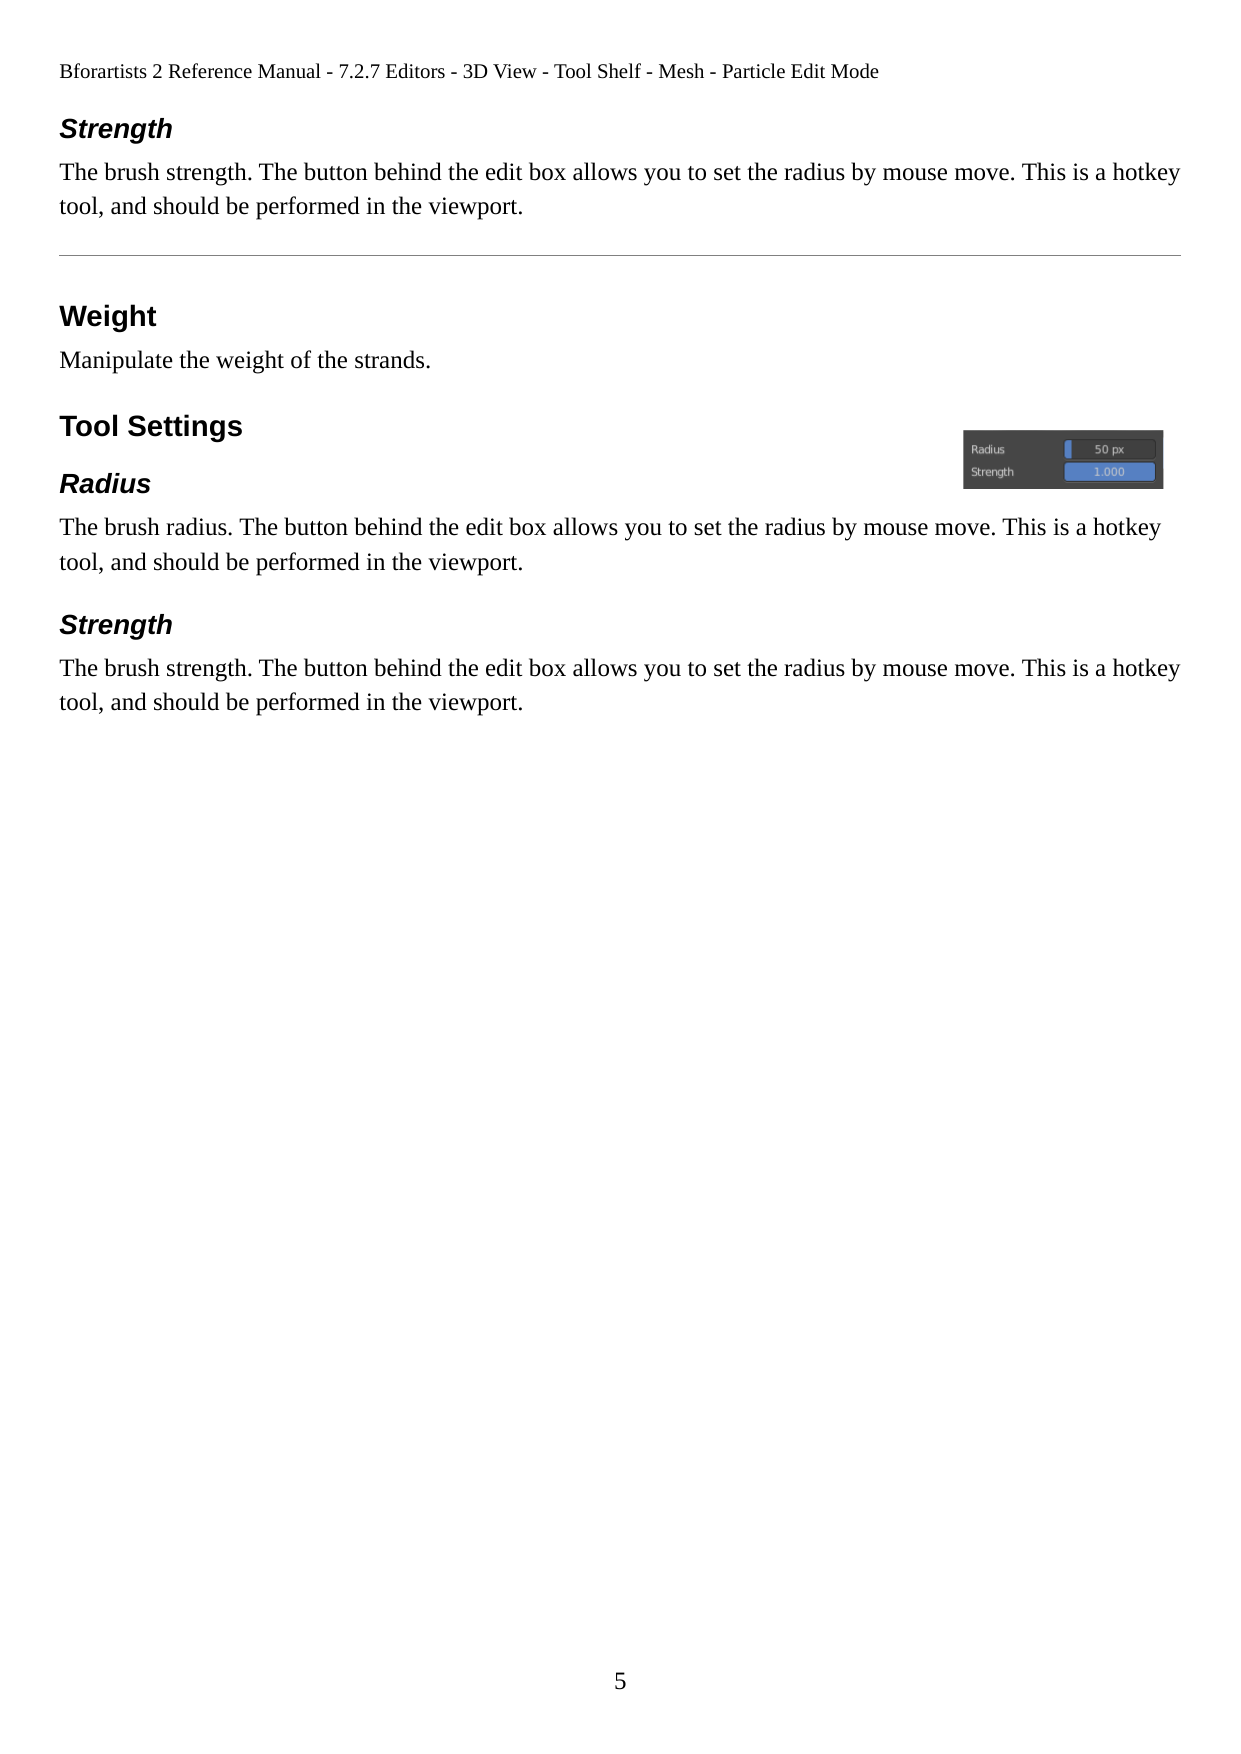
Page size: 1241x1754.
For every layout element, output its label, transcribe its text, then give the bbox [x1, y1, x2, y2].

text Manipulate the weight of the strands. [59, 346, 1181, 374]
subtitle Radius [59, 468, 1181, 500]
text The brush radius. The button behind the edit box allows you to set the radius by mouse move. This is a hotkey tool, and should be performed in the viewport. [59, 512, 1181, 576]
text The brush strength. The button behind the edit box allows you to set the radius by mouse move. This is a hotkey tool, and should be performed in the viewport. [59, 157, 1181, 220]
text The brush strength. The button behind the edit box allows you to set the radius by mouse move. This is a hotkey tool, and should be performed in the viewport. [59, 653, 1181, 716]
subtitle Strength [59, 608, 1181, 640]
picture [963, 430, 1164, 489]
subtitle Strength [59, 113, 1181, 144]
subtitle Tool Settings [59, 409, 1181, 443]
subtitle Weight [59, 299, 1181, 333]
